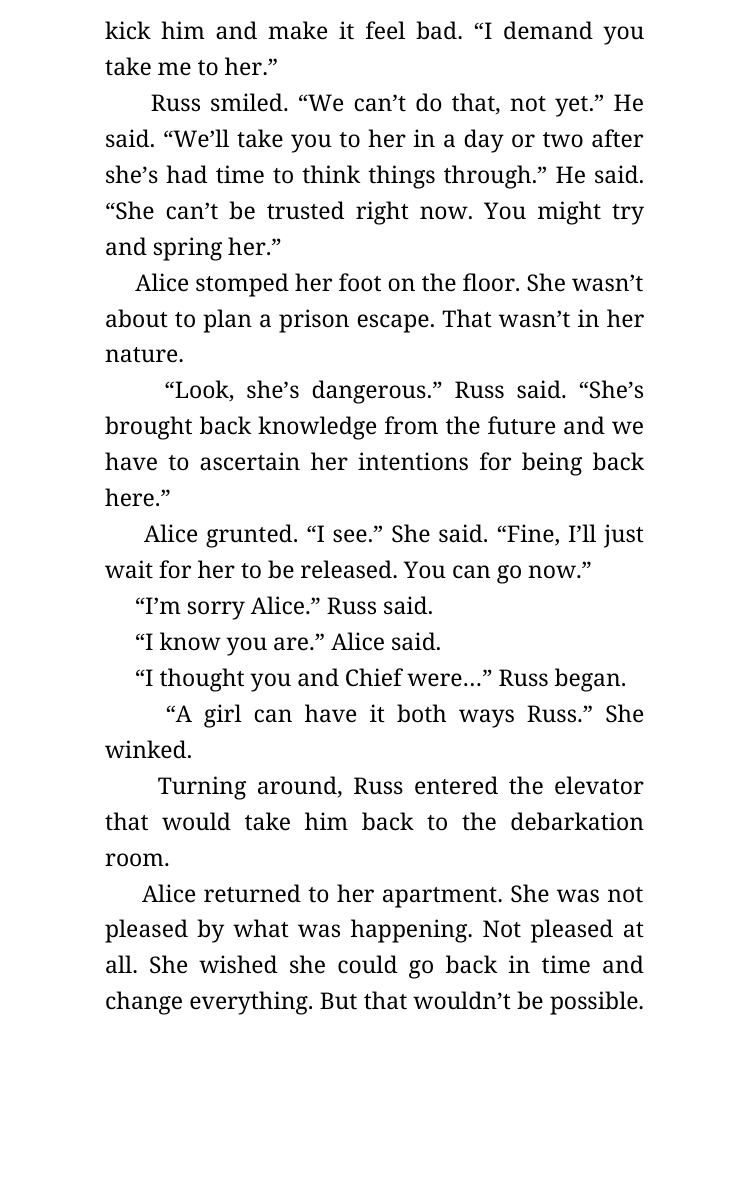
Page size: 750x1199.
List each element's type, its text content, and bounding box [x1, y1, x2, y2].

text Russ smiled. “We can’t do that, not yet.” He said. “We’ll take you to her in a day or two after she’s had time to think things through.” He said. “She can’t be trusted right now. You might try and spring her.” [105, 87, 645, 262]
text Alice stomped her foot on the floor. She wasn’t about to plan a prison escape. That wasn’t in her nature. [105, 267, 645, 370]
text “I’m sorry Alice.” Russ said. [105, 590, 645, 621]
text Alice grunted. “I see.” She said. “Fine, I’ll just wait for her to be released. You can go now.” [105, 518, 645, 585]
text Alice returned to her apartment. She was not pleased by what was happening. Not pleased at all. She wished she could go back in time and change everything. But that wouldn’t be possible. [105, 877, 645, 1017]
text kick him and make it feel bad. “I demand you take me to her.” [105, 15, 645, 82]
text “I know you are.” Alice said. [105, 626, 645, 657]
text “I thought you and Chief were…” Russ began. [105, 662, 645, 693]
text “A girl can have it both ways Russ.” She winked. [105, 698, 645, 765]
text Turning around, Russ entered the elevator that would take him back to the debarkation room. [105, 770, 645, 873]
text “Look, she’s dangerous.” Russ said. “She’s brought back knowledge from the future and we have to ascertain her intentions for being back here.” [105, 374, 645, 513]
